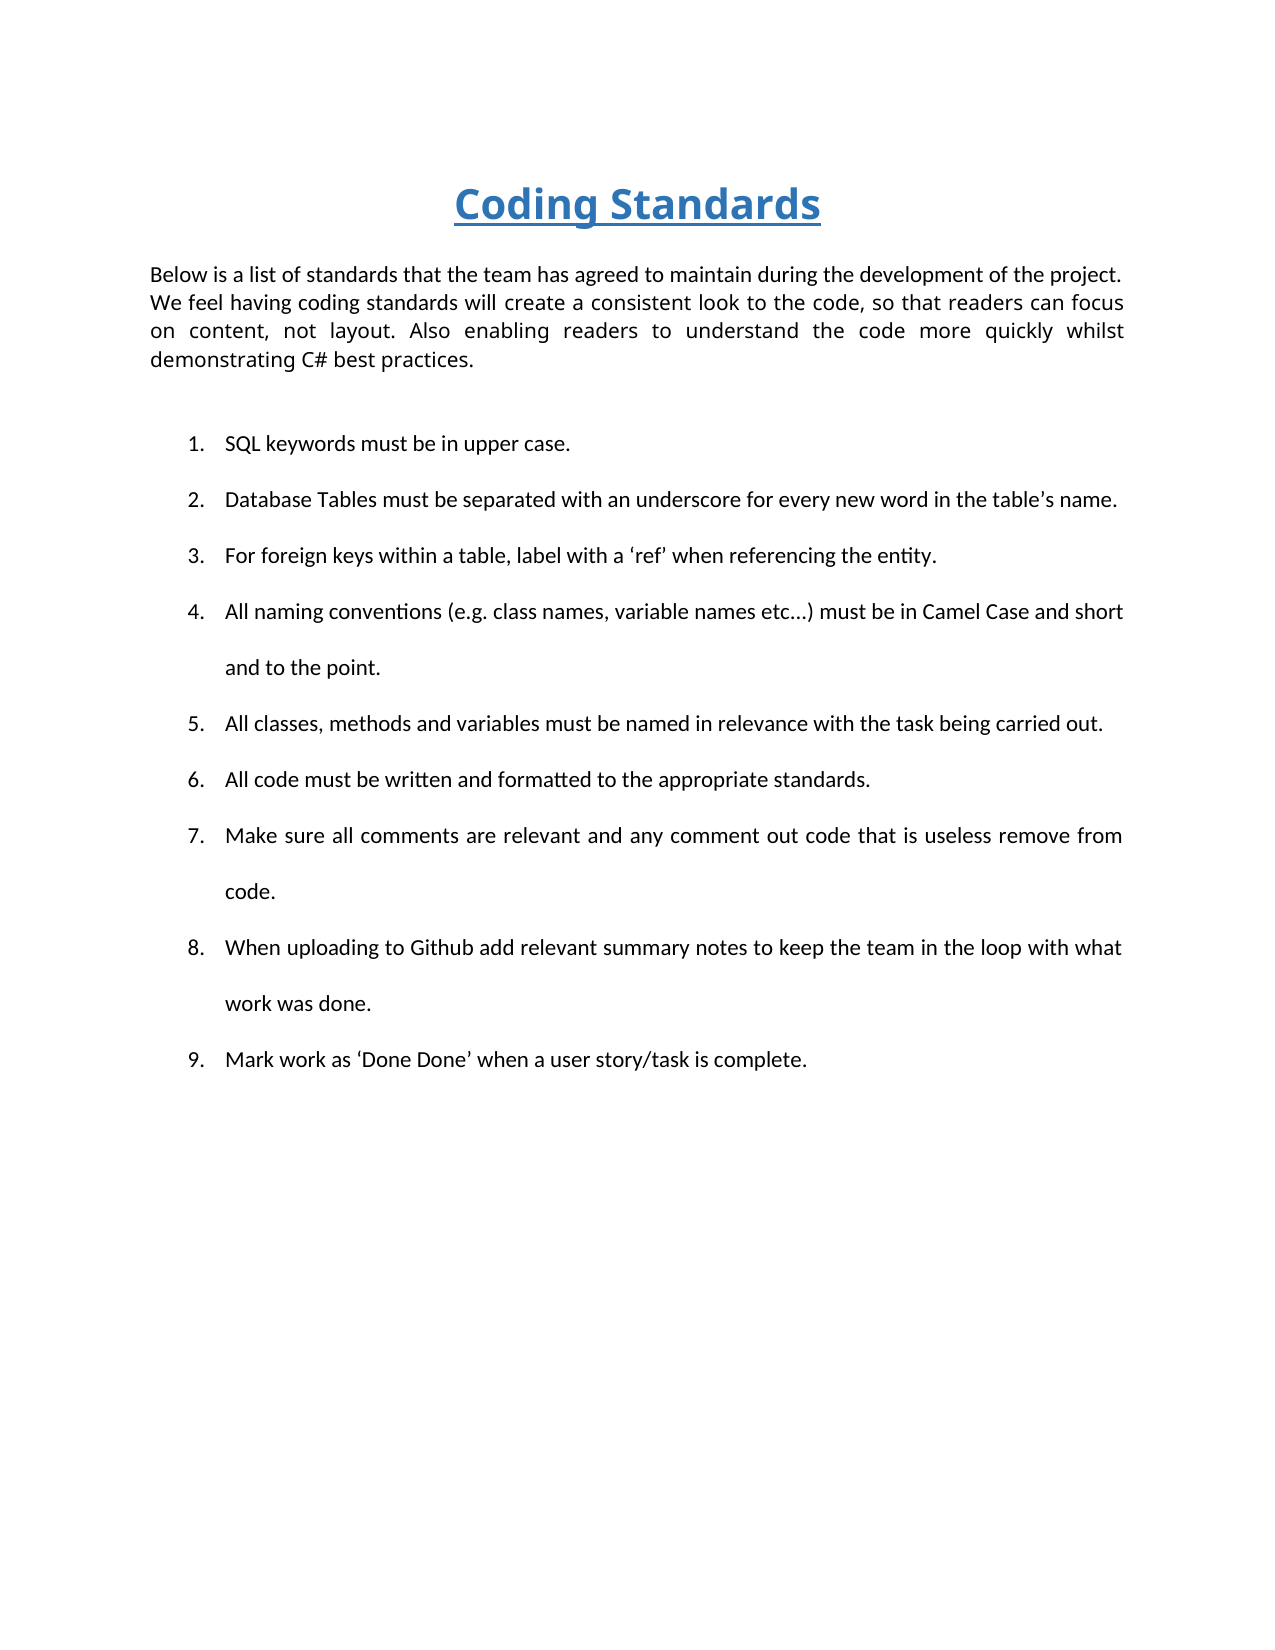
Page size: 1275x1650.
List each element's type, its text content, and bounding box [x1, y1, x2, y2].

list Make sure all comments are relevant and any comment out code that is useless remove from code. [187, 821, 1125, 906]
list Mark work as ‘Done Done’ when a user story/task is complete. [187, 1046, 1125, 1074]
text Below is a list of standards that the team has agreed to maintain during the development of the project. We feel having coding standards will create a consistent look to the code, so that readers can focus on content, not layout. Also enabling readers to understand the code more quickly whilst demonstrating C# best practices. [150, 260, 1125, 373]
list All naming conventions (e.g. class names, variable names etc...) must be in Camel Case and short and to the point. [187, 597, 1125, 681]
list Database Tables must be separated with an underscore for every new word in the table’s name. [187, 485, 1125, 513]
list For foreign keys within a table, label with a ‘ref’ when referencing the entity. [187, 541, 1125, 569]
list SQL keywords must be in upper case. [187, 429, 1125, 457]
list When uploading to Github add relevant summary notes to keep the team in the loop with what work was done. [187, 933, 1125, 1018]
subtitle Coding Standards [150, 175, 1125, 232]
list All code must be written and formatted to the appropriate standards. [187, 765, 1125, 793]
list All classes, methods and variables must be named in relevance with the task being carried out. [187, 709, 1125, 737]
